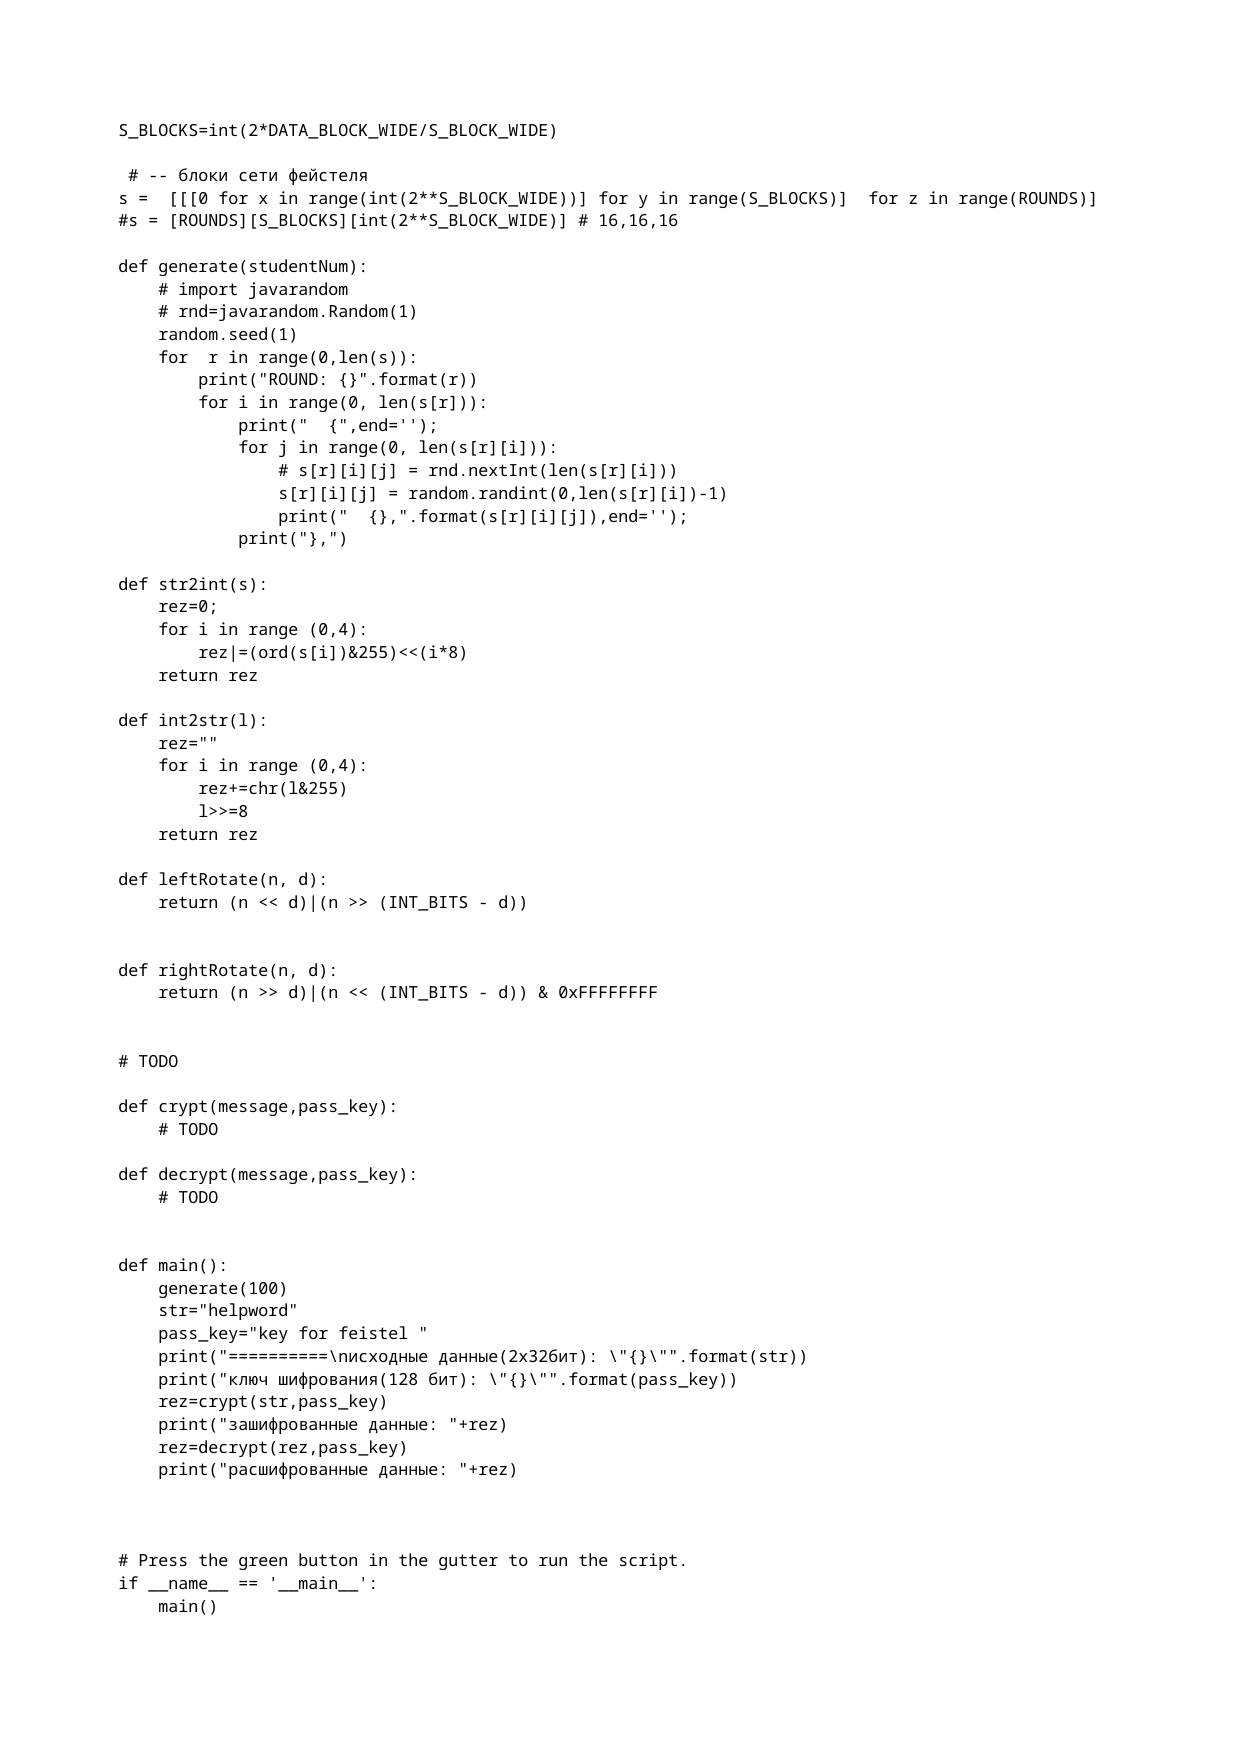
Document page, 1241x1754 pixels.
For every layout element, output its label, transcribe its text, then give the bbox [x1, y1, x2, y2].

text for i in range (0,4): [118, 618, 1122, 640]
text def leftRotate(n, d): [118, 867, 1122, 890]
text return rez [118, 822, 1122, 845]
text S_BLOCKS=int(2*DATA_BLOCK_WIDE/S_BLOCK_WIDE) [118, 118, 1122, 141]
text s[r][i][j] = random.randint(0,len(s[r][i])-1) [118, 481, 1122, 504]
text print("ROUND: {}".format(r)) [118, 368, 1122, 391]
text print("},") [118, 527, 1122, 549]
text print("==========\nисходные данные(2x32бит): \"{}\"".format(str)) [118, 1344, 1122, 1367]
text print(" {",end=''); [118, 413, 1122, 436]
text #s = [ROUNDS][S_BLOCKS][int(2**S_BLOCK_WIDE)] # 16,16,16 [118, 209, 1122, 232]
text def main(): [118, 1253, 1122, 1276]
text rez=0; [118, 595, 1122, 618]
text for i in range (0,4): [118, 754, 1122, 777]
text def decrypt(message,pass_key): [118, 1163, 1122, 1185]
text rez=decrypt(rez,pass_key) [118, 1435, 1122, 1458]
text def rightRotate(n, d): [118, 958, 1122, 981]
text def str2int(s): [118, 572, 1122, 595]
text s = [[[0 for x in range(int(2**S_BLOCK_WIDE))] for y in range(S_BLOCKS)] for z in range(ROUNDS)] [118, 186, 1122, 209]
text for j in range(0, len(s[r][i])): [118, 436, 1122, 459]
text def generate(studentNum): [118, 254, 1122, 277]
text return rez [118, 663, 1122, 686]
text # rnd=javarandom.Random(1) [118, 300, 1122, 322]
text # -- блоки сети фейстеля [118, 163, 1122, 186]
text generate(100) [118, 1276, 1122, 1299]
text rez=crypt(str,pass_key) [118, 1390, 1122, 1412]
text rez|=(ord(s[i])&255)<<(i*8) [118, 640, 1122, 663]
text str="helpword" [118, 1299, 1122, 1322]
text return (n >> d)|(n << (INT_BITS - d)) & 0xFFFFFFFF [118, 981, 1122, 1004]
text # Press the green button in the gutter to run the script. [118, 1549, 1122, 1571]
text for i in range(0, len(s[r])): [118, 391, 1122, 413]
text pass_key="key for feistel " [118, 1322, 1122, 1344]
text print("ключ шифрования(128 бит): \"{}\"".format(pass_key)) [118, 1367, 1122, 1390]
text rez="" [118, 731, 1122, 754]
text print("расшифрованные данные: "+rez) [118, 1458, 1122, 1481]
text print(" {},".format(s[r][i][j]),end=''); [118, 504, 1122, 527]
text main() [118, 1594, 1122, 1617]
text random.seed(1) [118, 322, 1122, 345]
text l>>=8 [118, 799, 1122, 822]
text # TODO [118, 1117, 1122, 1140]
text def crypt(message,pass_key): [118, 1094, 1122, 1117]
text print("зашифрованные данные: "+rez) [118, 1412, 1122, 1435]
text # TODO [118, 1185, 1122, 1208]
text # s[r][i][j] = rnd.nextInt(len(s[r][i])) [118, 459, 1122, 481]
text rez+=chr(l&255) [118, 777, 1122, 799]
text for r in range(0,len(s)): [118, 345, 1122, 368]
text def int2str(l): [118, 708, 1122, 731]
text return (n << d)|(n >> (INT_BITS - d)) [118, 890, 1122, 913]
text # import javarandom [118, 277, 1122, 300]
text if __name__ == '__main__': [118, 1571, 1122, 1594]
text # TODO [118, 1049, 1122, 1072]
